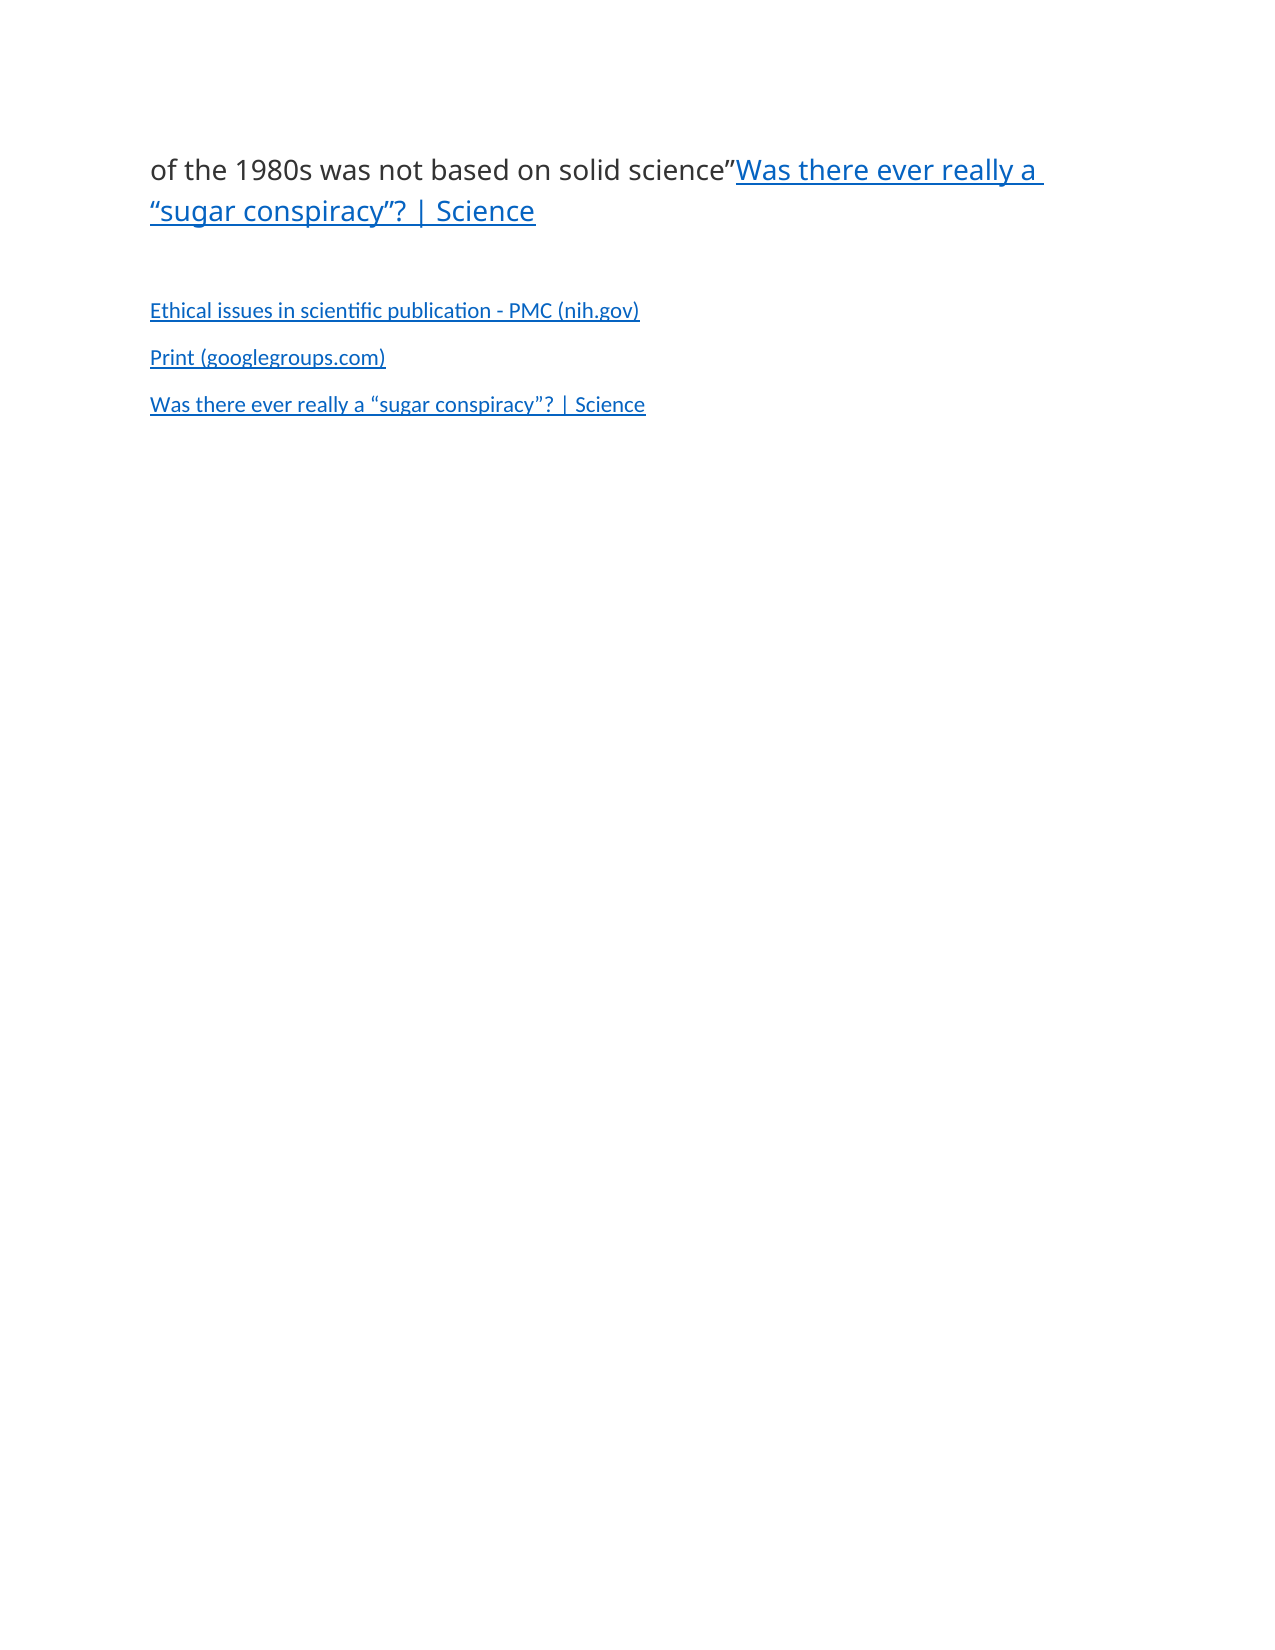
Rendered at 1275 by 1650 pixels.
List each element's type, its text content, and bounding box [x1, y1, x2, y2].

text Ethical issues in scientific publication - PMC (nih.gov) [150, 296, 1125, 324]
text Was there ever really a “sugar conspiracy”? | Science [150, 390, 1125, 418]
text Print (googlegroups.com) [150, 343, 1125, 371]
text of the 1980s was not based on solid science”Was there ever really a “sugar conspiracy”? | Science [150, 150, 1125, 230]
